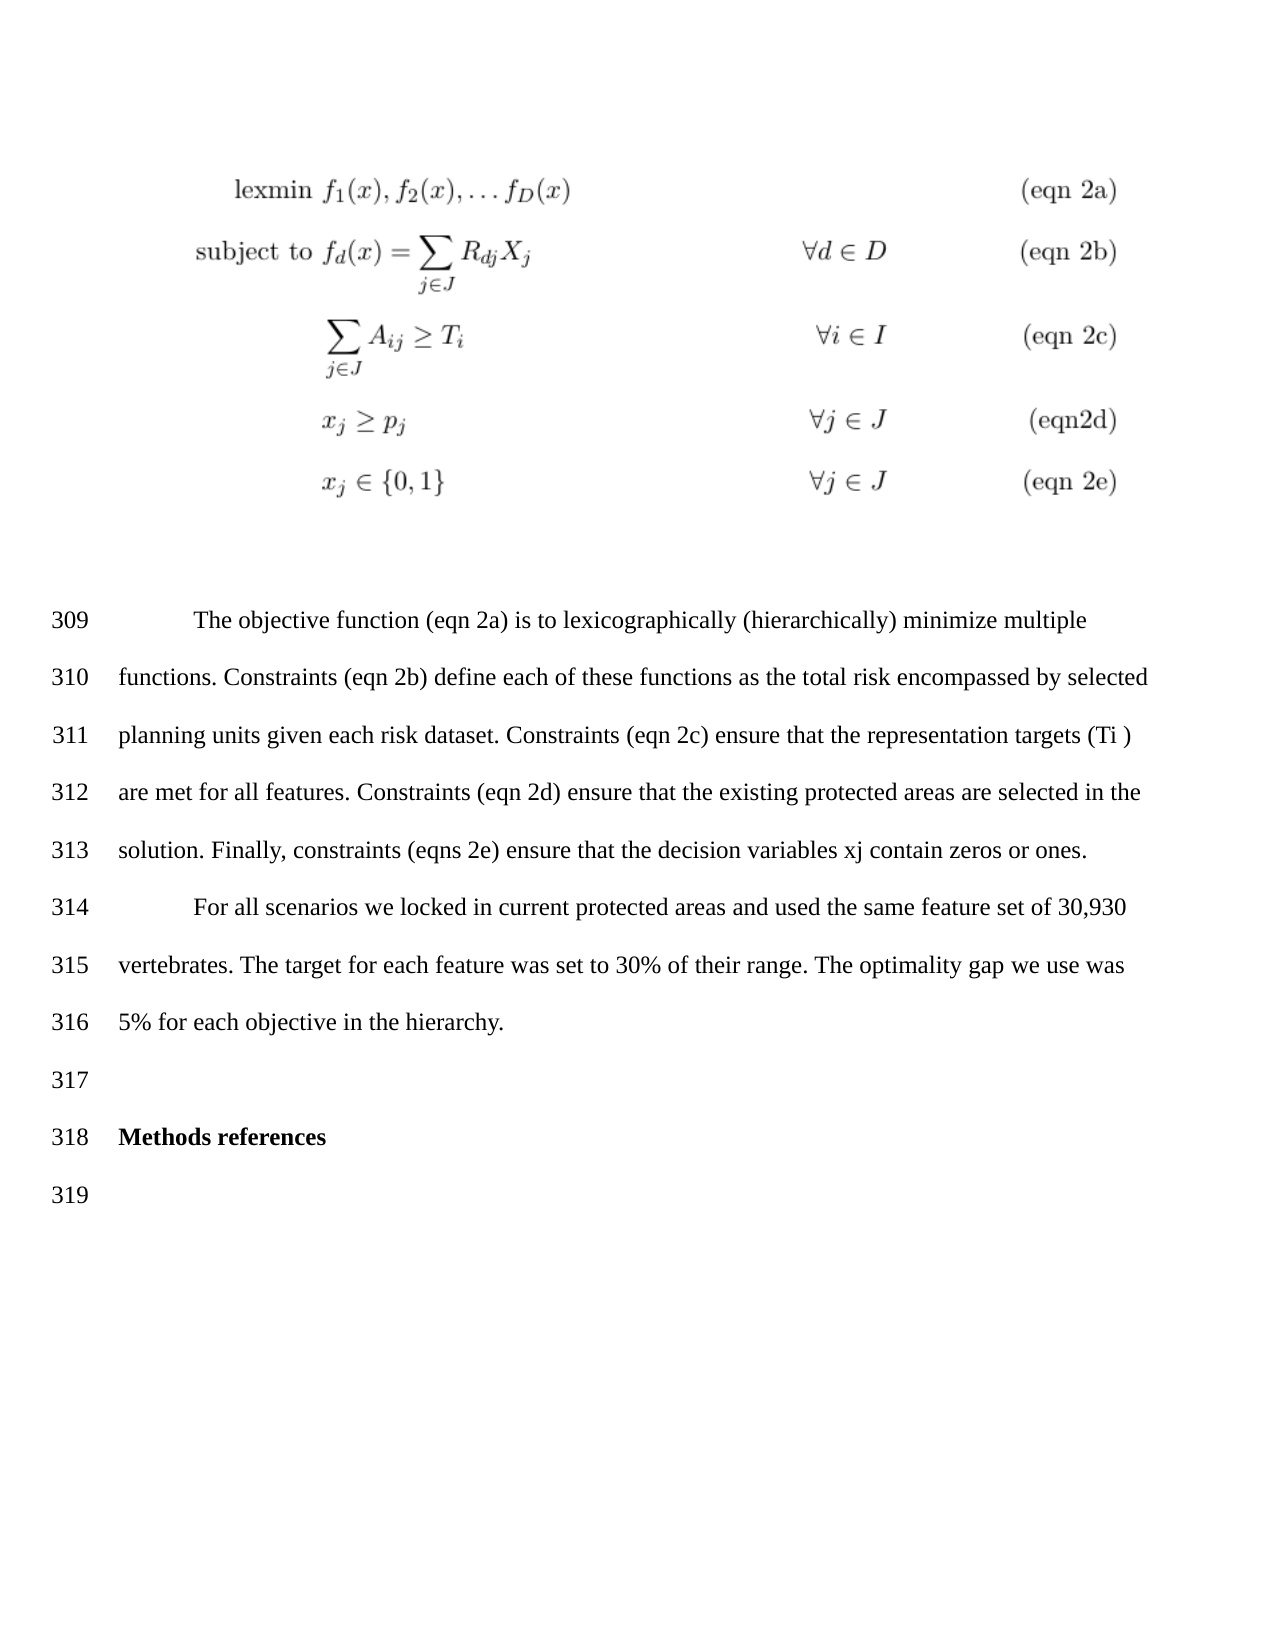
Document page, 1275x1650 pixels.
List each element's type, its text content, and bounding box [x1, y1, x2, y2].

text Methods references [118, 1122, 1157, 1151]
picture [118, 118, 1157, 519]
text solution. Finally, constraints (eqns 2e) ensure that the decision variables xj contain zeros or ones. [118, 835, 1157, 864]
text For all scenarios we locked in current protected areas and used the same feature set of 30,930 vertebrates. The target for each feature was set to 30% of their range. The optimality gap we use was 5% for each objective in the hierarchy. [118, 892, 1157, 1036]
text The objective function (eqn 2a) is to lexicographically (hierarchically) minimize multiple functions. Constraints (eqn 2b) define each of these functions as the total risk encompassed by selected planning units given each risk dataset. Constraints (eqn 2c) ensure that the representation targets (Ti ) are met for all features. Constraints (eqn 2d) ensure that the existing protected areas are selected in the [118, 605, 1157, 806]
